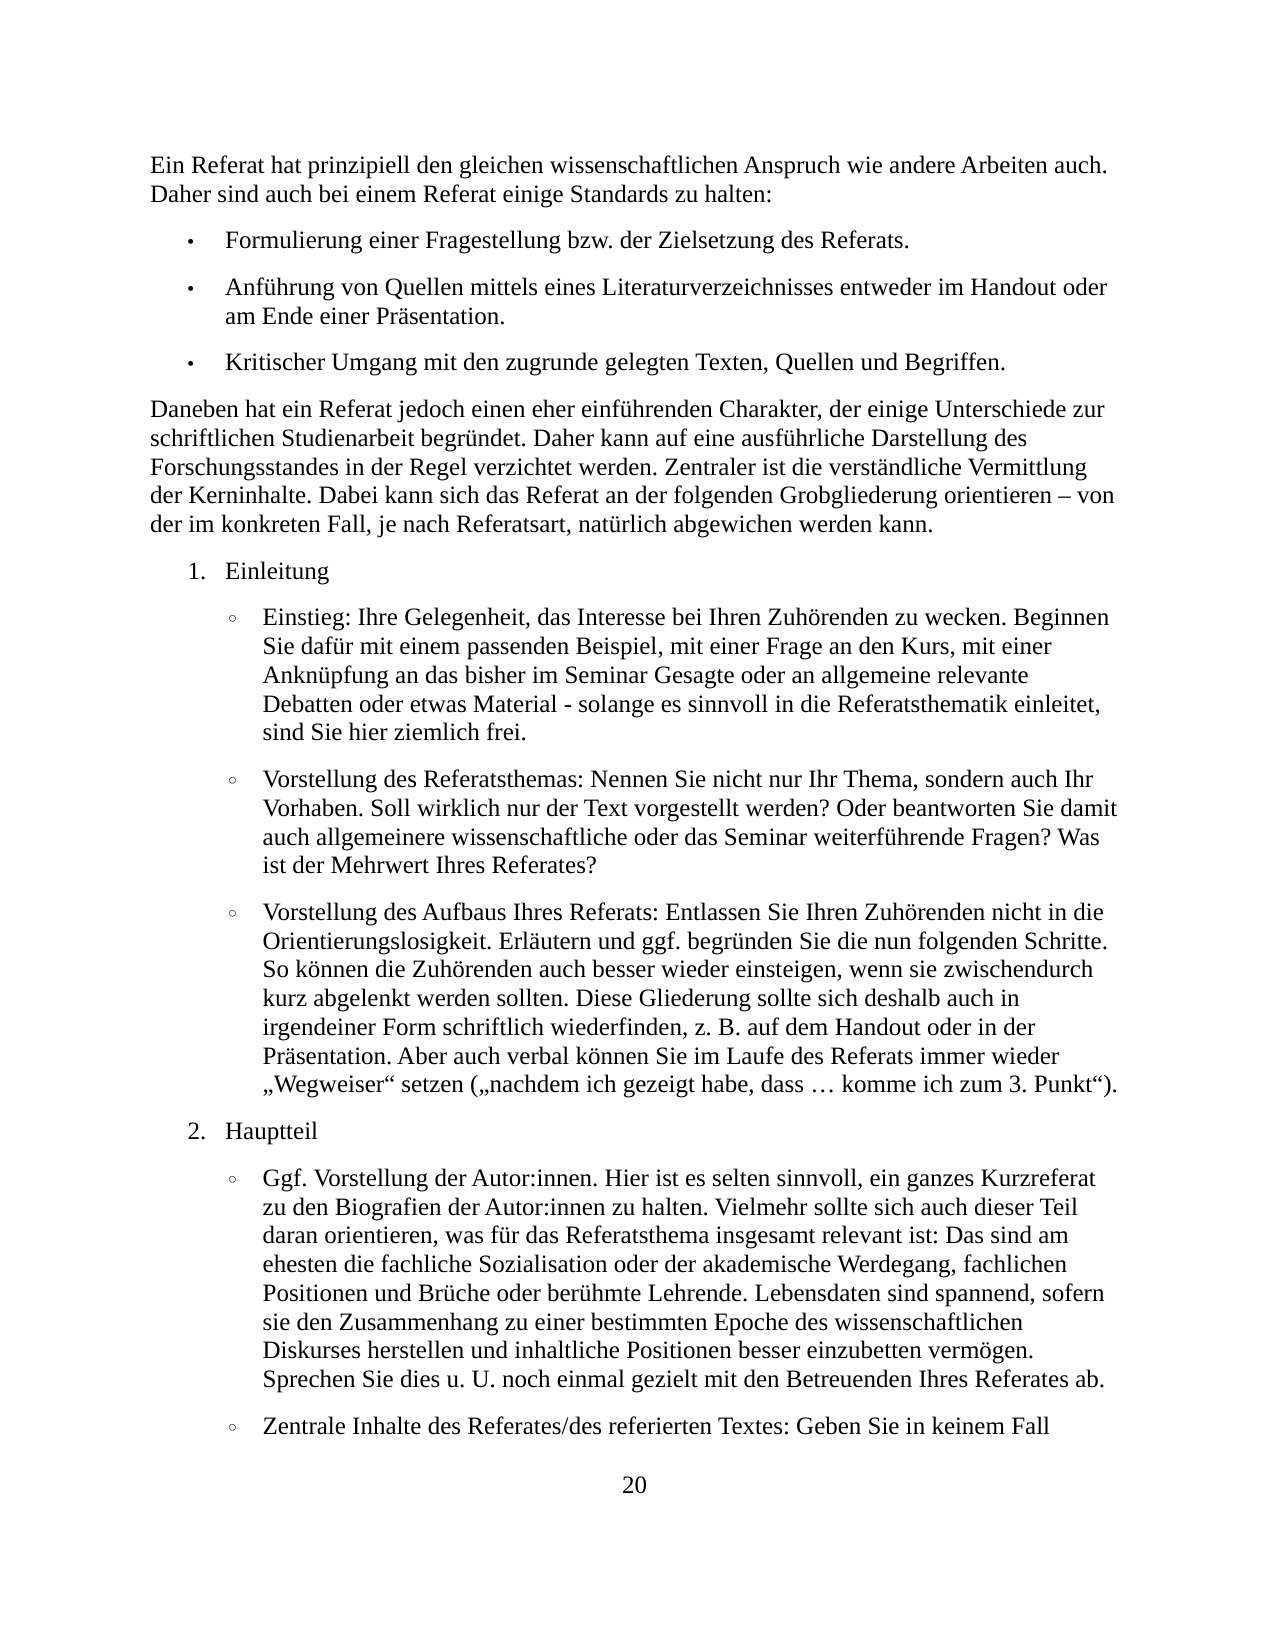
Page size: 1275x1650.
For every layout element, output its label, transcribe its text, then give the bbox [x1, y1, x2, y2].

list Zentrale Inhalte des Referates/​des referierten Textes: Geben Sie in keinem Fall [225, 1411, 1125, 1439]
text Ein Referat hat prinzipiell den gleichen wissenschaftlichen Anspruch wie andere Arbeiten auch. Daher sind auch bei einem Referat einige Standards zu halten: [150, 150, 1125, 207]
list Ggf. Vorstellung der Autor:innen. Hier ist es selten sinnvoll, ein ganzes Kurzreferat zu den Biografien der Autor:innen zu halten. Vielmehr sollte sich auch dieser Teil daran orientieren, was für das Referatsthema insgesamt relevant ist: Das sind am ehesten die fachliche Sozialisation oder der akademische Werdegang, fachlichen Positionen und Brüche oder berühmte Lehrende. Lebensdaten sind spannend, sofern sie den Zusammenhang zu einer bestimmten Epoche des wissenschaftlichen Diskurses herstellen und inhaltliche Positionen besser einzubetten vermögen. Sprechen Sie dies u. U. noch einmal gezielt mit den Betreuenden Ihres Referates ab. [225, 1163, 1125, 1393]
text Daneben hat ein Referat jedoch einen eher einführenden Charakter, der einige Unterschiede zur schriftlichen Studienarbeit begründet. Daher kann auf eine ausführliche Darstellung des Forschungsstandes in der Regel verzichtet werden. Zentraler ist die verständliche Vermittlung der Kerninhalte. Dabei kann sich das Referat an der folgenden Grobgliederung orientieren – von der im konkreten Fall, je nach Referatsart, natürlich abgewichen werden kann. [150, 394, 1125, 538]
list Anführung von Quellen mittels eines Literaturverzeichnisses entweder im Handout oder am Ende einer Präsentation. [187, 272, 1125, 329]
list Einstieg: Ihre Gelegenheit, das Interesse bei Ihren Zuhörenden zu wecken. Beginnen Sie dafür mit einem passenden Beispiel, mit einer Frage an den Kurs, mit einer Anknüpfung an das bisher im Seminar Gesagte oder an allgemeine relevante Debatten oder etwas Material - solange es sinnvoll in die Referatsthematik einleitet, sind Sie hier ziemlich frei. [225, 602, 1125, 746]
list Einleitung [187, 556, 1125, 584]
list Hauptteil [187, 1116, 1125, 1145]
list Vorstellung des Aufbaus Ihres Referats: Entlassen Sie Ihren Zuhörenden nicht in die Orientierungslosigkeit. Erläutern und ggf. begründen Sie die nun folgenden Schritte. So können die Zuhörenden auch besser wieder einsteigen, wenn sie zwischendurch kurz abgelenkt werden sollten. Diese Gliederung sollte sich deshalb auch in irgendeiner Form schriftlich wiederfinden, z. B. auf dem Handout oder in der Präsentation. Aber auch verbal können Sie im Laufe des Referats immer wieder „Wegweiser“ setzen („nachdem ich gezeigt habe, dass … komme ich zum 3. Punkt“). [225, 897, 1125, 1098]
list Kritischer Umgang mit den zugrunde gelegten Texten, Quellen und Begriffen. [187, 347, 1125, 376]
list Formulierung einer Fragestellung bzw. der Zielsetzung des Referats. [187, 225, 1125, 254]
list Vorstellung des Referatsthemas: Nennen Sie nicht nur Ihr Thema, sondern auch Ihr Vorhaben. Soll wirklich nur der Text vorgestellt werden? Oder beantworten Sie damit auch allgemeinere wissenschaftliche oder das Seminar weiterführende Fragen? Was ist der Mehrwert Ihres Referates? [225, 764, 1125, 879]
